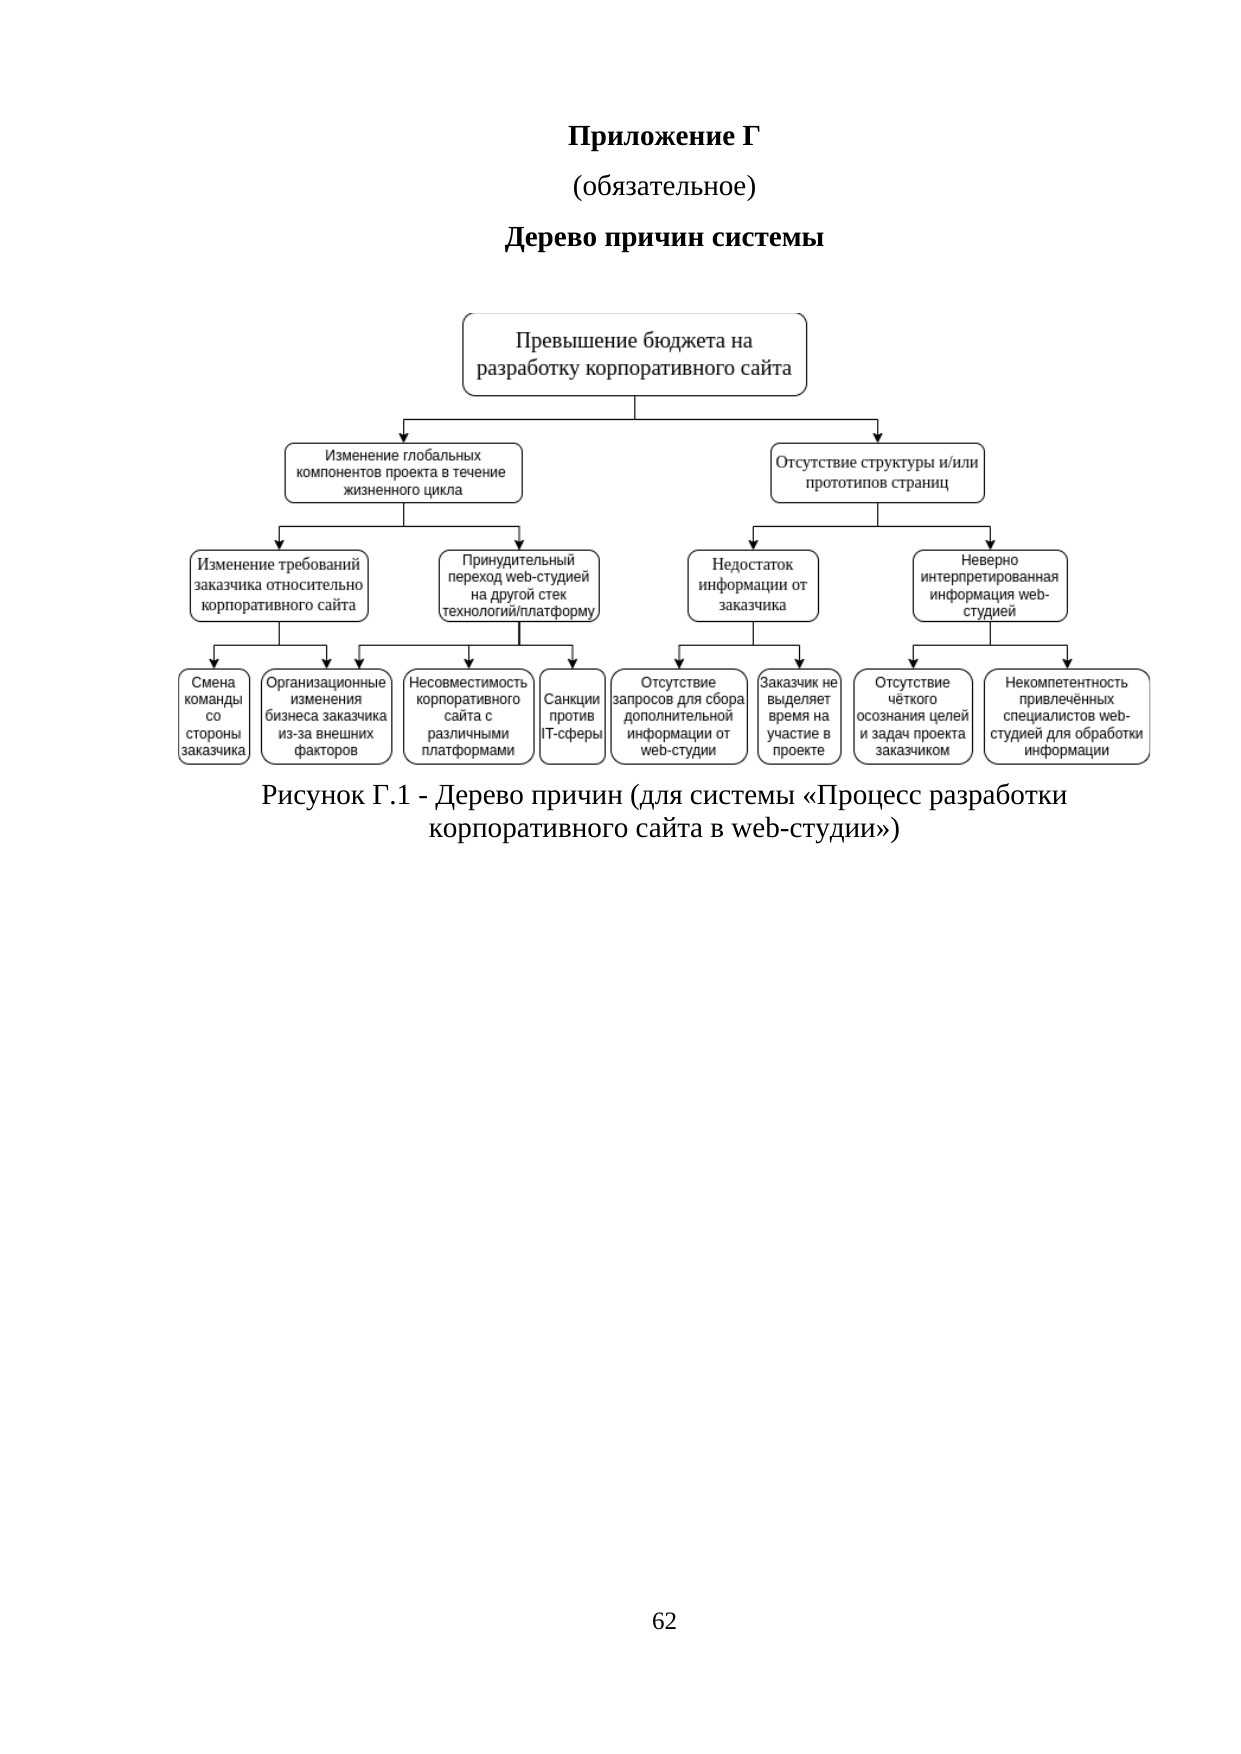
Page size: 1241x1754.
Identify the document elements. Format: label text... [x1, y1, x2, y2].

subtitle Дерево причин системы [177, 219, 1152, 252]
subtitle Приложение Г [177, 118, 1152, 152]
picture [178, 313, 1151, 766]
text Рисунок Г.1 - Дерево причин (для системы «Процесс разработки корпоративного сайта в web-студии») [177, 314, 1152, 844]
subtitle (обязательное) [177, 168, 1152, 202]
